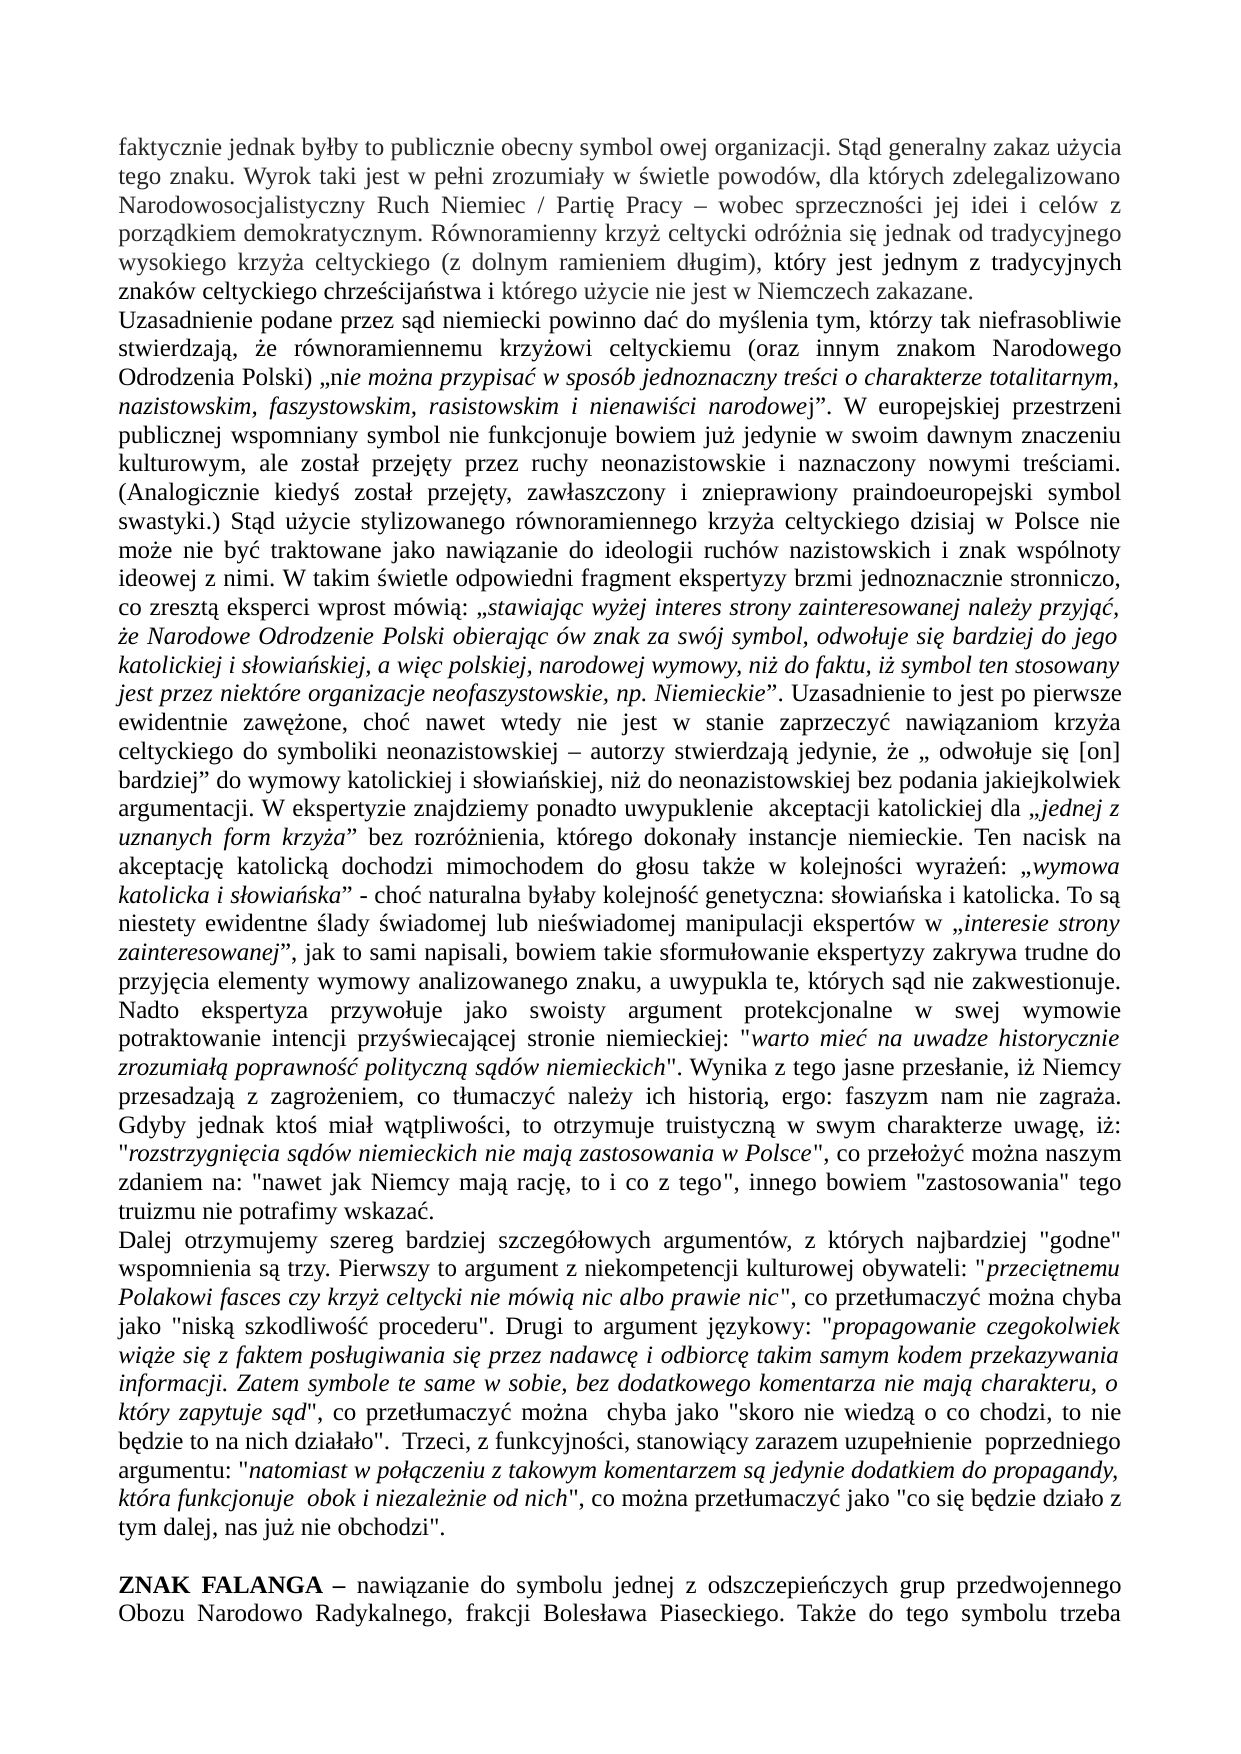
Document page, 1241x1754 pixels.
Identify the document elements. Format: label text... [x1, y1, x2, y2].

text ZNAK FALANGA – nawiązanie do symbolu jednej z odszczepieńczych grup przedwojennego Obozu Narodowo Radykalnego, frakcji Bolesława Piaseckiego. Także do tego symbolu trzeba [118, 1570, 1122, 1627]
text Dalej otrzymujemy szereg bardziej szczegółowych argumentów, z których najbardziej "godne" wspomnienia są trzy. Pierwszy to argument z niekompetencji kulturowej obywateli: "przeciętnemu Polakowi fasces czy krzyż celtycki nie mówią nic albo prawie nic", co przetłumaczyć można chyba jako "niską szkodliwość procederu". Drugi to argument językowy: "propagowanie czegokolwiek wiąże się z faktem posługiwania się przez nadawcę i odbiorcę takim samym kodem przekazywania informacji. Zatem symbole te same w sobie, bez dodatkowego komentarza nie mają charakteru, o który zapytuje sąd", co przetłumaczyć można chyba jako "skoro nie wiedzą o co chodzi, to nie będzie to na nich działało". Trzeci, z funkcyjności, stanowiący zarazem uzupełnienie poprzedniego argumentu: "natomiast w połączeniu z takowym komentarzem są jedynie dodatkiem do propagandy, która funkcjonuje obok i niezależnie od nich", co można przetłumaczyć jako "co się będzie działo z tym dalej, nas już nie obchodzi". [118, 1225, 1122, 1541]
text faktycznie jednak byłby to publicznie obecny symbol owej organizacji. Stąd generalny zakaz użycia tego znaku. Wyrok taki jest w pełni zrozumiały w świetle powodów, dla których zdelegalizowano Narodowosocjalistyczny Ruch Niemiec / Partię Pracy – wobec sprzeczności jej idei i celów z porządkiem demokratycznym. Równoramienny krzyż celtycki odróżnia się jednak od tradycyjnego wysokiego krzyża celtyckiego (z dolnym ramieniem długim), który jest jednym z tradycyjnych znaków celtyckiego chrześcijaństwa i którego użycie nie jest w Niemczech zakazane. [118, 132, 1122, 305]
text Uzasadnienie podane przez sąd niemiecki powinno dać do myślenia tym, którzy tak niefrasobliwie stwierdzają, że równoramiennemu krzyżowi celtyckiemu (oraz innym znakom Narodowego Odrodzenia Polski) „nie można przypisać w sposób jednoznaczny treści o charakterze totalitarnym, nazistowskim, faszystowskim, rasistowskim i nienawiści narodowej”. W europejskiej przestrzeni publicznej wspomniany symbol nie funkcjonuje bowiem już jedynie w swoim dawnym znaczeniu kulturowym, ale został przejęty przez ruchy neonazistowskie i naznaczony nowymi treściami. (Analogicznie kiedyś został przejęty, zawłaszczony i znieprawiony praindoeuropejski symbol swastyki.) Stąd użycie stylizowanego równoramiennego krzyża celtyckiego dzisiaj w Polsce nie może nie być traktowane jako nawiązanie do ideologii ruchów nazistowskich i znak wspólnoty ideowej z nimi. W takim świetle odpowiedni fragment ekspertyzy brzmi jednoznacznie stronniczo, co zresztą eksperci wprost mówią: „stawiając wyżej interes strony zainteresowanej należy przyjąć, że Narodowe Odrodzenie Polski obierając ów znak za swój symbol, odwołuje się bardziej do jego katolickiej i słowiańskiej, a więc polskiej, narodowej wymowy, niż do faktu, iż symbol ten stosowany jest przez niektóre organizacje neofaszystowskie, np. Niemieckie”. Uzasadnienie to jest po pierwsze ewidentnie zawężone, choć nawet wtedy nie jest w stanie zaprzeczyć nawiązaniom krzyża celtyckiego do symboliki neonazistowskiej – autorzy stwierdzają jedynie, że „ odwołuje się [on] bardziej” do wymowy katolickiej i słowiańskiej, niż do neonazistowskiej bez podania jakiejkolwiek argumentacji. W ekspertyzie znajdziemy ponadto uwypuklenie akceptacji katolickiej dla „jednej z uznanych form krzyża” bez rozróżnienia, którego dokonały instancje niemieckie. Ten nacisk na akceptację katolicką dochodzi mimochodem do głosu także w kolejności wyrażeń: „wymowa katolicka i słowiańska” - choć naturalna byłaby kolejność genetyczna: słowiańska i katolicka. To są niestety ewidentne ślady świadomej lub nieświadomej manipulacji ekspertów w „interesie strony zainteresowanej”, jak to sami napisali, bowiem takie sformułowanie ekspertyzy zakrywa trudne do przyjęcia elementy wymowy analizowanego znaku, a uwypukla te, których sąd nie zakwestionuje. Nadto ekspertyza przywołuje jako swoisty argument protekcjonalne w swej wymowie potraktowanie intencji przyświecającej stronie niemieckiej: "warto mieć na uwadze historycznie zrozumiałą poprawność polityczną sądów niemieckich". Wynika z tego jasne przesłanie, iż Niemcy przesadzają z zagrożeniem, co tłumaczyć należy ich historią, ergo: faszyzm nam nie zagraża. Gdyby jednak ktoś miał wątpliwości, to otrzymuje truistyczną w swym charakterze uwagę, iż: "rozstrzygnięcia sądów niemieckich nie mają zastosowania w Polsce", co przełożyć można naszym zdaniem na: "nawet jak Niemcy mają rację, to i co z tego", innego bowiem "zastosowania" tego truizmu nie potrafimy wskazać. [118, 305, 1122, 1225]
